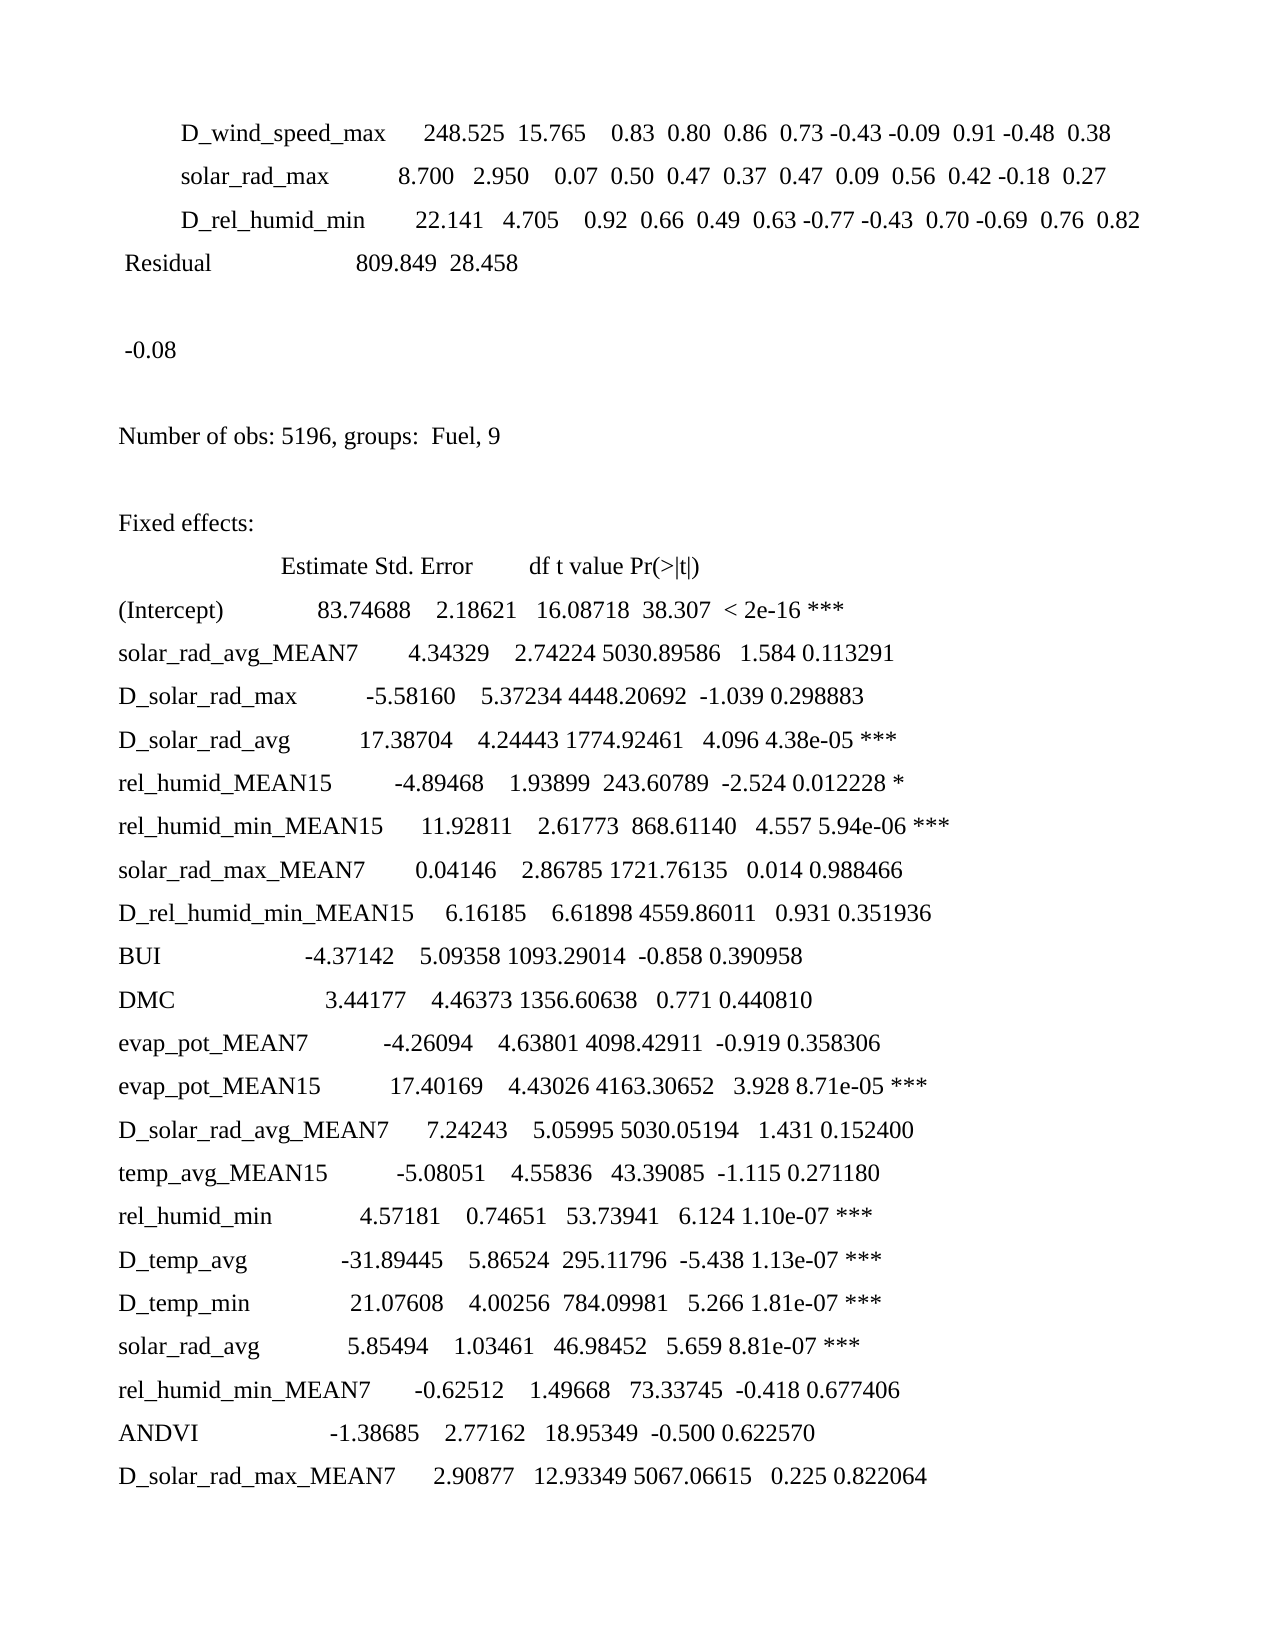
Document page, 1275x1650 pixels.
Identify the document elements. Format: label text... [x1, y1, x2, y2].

text solar_rad_max 8.700 2.950 0.07 0.50 0.47 0.37 0.47 0.09 0.56 0.42 -0.18 0.27 [118, 161, 1157, 190]
text solar_rad_avg_MEAN7 4.34329 2.74224 5030.89586 1.584 0.113291 [118, 638, 1157, 667]
text D_wind_speed_max 248.525 15.765 0.83 0.80 0.86 0.73 -0.43 -0.09 0.91 -0.48 0.38 [118, 118, 1157, 147]
text rel_humid_min_MEAN15 11.92811 2.61773 868.61140 4.557 5.94e-06 *** [118, 811, 1157, 840]
text evap_pot_MEAN15 17.40169 4.43026 4163.30652 3.928 8.71e-05 *** [118, 1071, 1157, 1100]
text D_solar_rad_avg_MEAN7 7.24243 5.05995 5030.05194 1.431 0.152400 [118, 1115, 1157, 1143]
text BUI -4.37142 5.09358 1093.29014 -0.858 0.390958 [118, 941, 1157, 970]
text solar_rad_avg 5.85494 1.03461 46.98452 5.659 8.81e-07 *** [118, 1331, 1157, 1360]
text rel_humid_min_MEAN7 -0.62512 1.49668 73.33745 -0.418 0.677406 [118, 1375, 1157, 1403]
text DMC 3.44177 4.46373 1356.60638 0.771 0.440810 [118, 985, 1157, 1013]
text evap_pot_MEAN7 -4.26094 4.63801 4098.42911 -0.919 0.358306 [118, 1028, 1157, 1057]
text Estimate Std. Error df t value Pr(>|t|) [118, 551, 1157, 580]
text temp_avg_MEAN15 -5.08051 4.55836 43.39085 -1.115 0.271180 [118, 1158, 1157, 1187]
text (Intercept) 83.74688 2.18621 16.08718 38.307 < 2e-16 *** [118, 595, 1157, 623]
text D_solar_rad_avg 17.38704 4.24443 1774.92461 4.096 4.38e-05 *** [118, 725, 1157, 753]
text D_rel_humid_min 22.141 4.705 0.92 0.66 0.49 0.63 -0.77 -0.43 0.70 -0.69 0.76 0.82 [118, 205, 1157, 233]
text rel_humid_MEAN15 -4.89468 1.93899 243.60789 -2.524 0.012228 * [118, 768, 1157, 797]
text D_temp_min 21.07608 4.00256 784.09981 5.266 1.81e-07 *** [118, 1288, 1157, 1317]
text D_rel_humid_min_MEAN15 6.16185 6.61898 4559.86011 0.931 0.351936 [118, 898, 1157, 927]
text -0.08 [118, 335, 1157, 363]
text D_temp_avg -31.89445 5.86524 295.11796 -5.438 1.13e-07 *** [118, 1245, 1157, 1273]
text D_solar_rad_max_MEAN7 2.90877 12.93349 5067.06615 0.225 0.822064 [118, 1461, 1157, 1490]
text ANDVI -1.38685 2.77162 18.95349 -0.500 0.622570 [118, 1418, 1157, 1447]
text solar_rad_max_MEAN7 0.04146 2.86785 1721.76135 0.014 0.988466 [118, 855, 1157, 883]
text Number of obs: 5196, groups: Fuel, 9 [118, 421, 1157, 450]
text rel_humid_min 4.57181 0.74651 53.73941 6.124 1.10e-07 *** [118, 1201, 1157, 1230]
text D_solar_rad_max -5.58160 5.37234 4448.20692 -1.039 0.298883 [118, 681, 1157, 710]
text Fixed effects: [118, 508, 1157, 537]
text Residual 809.849 28.458 [118, 248, 1157, 277]
